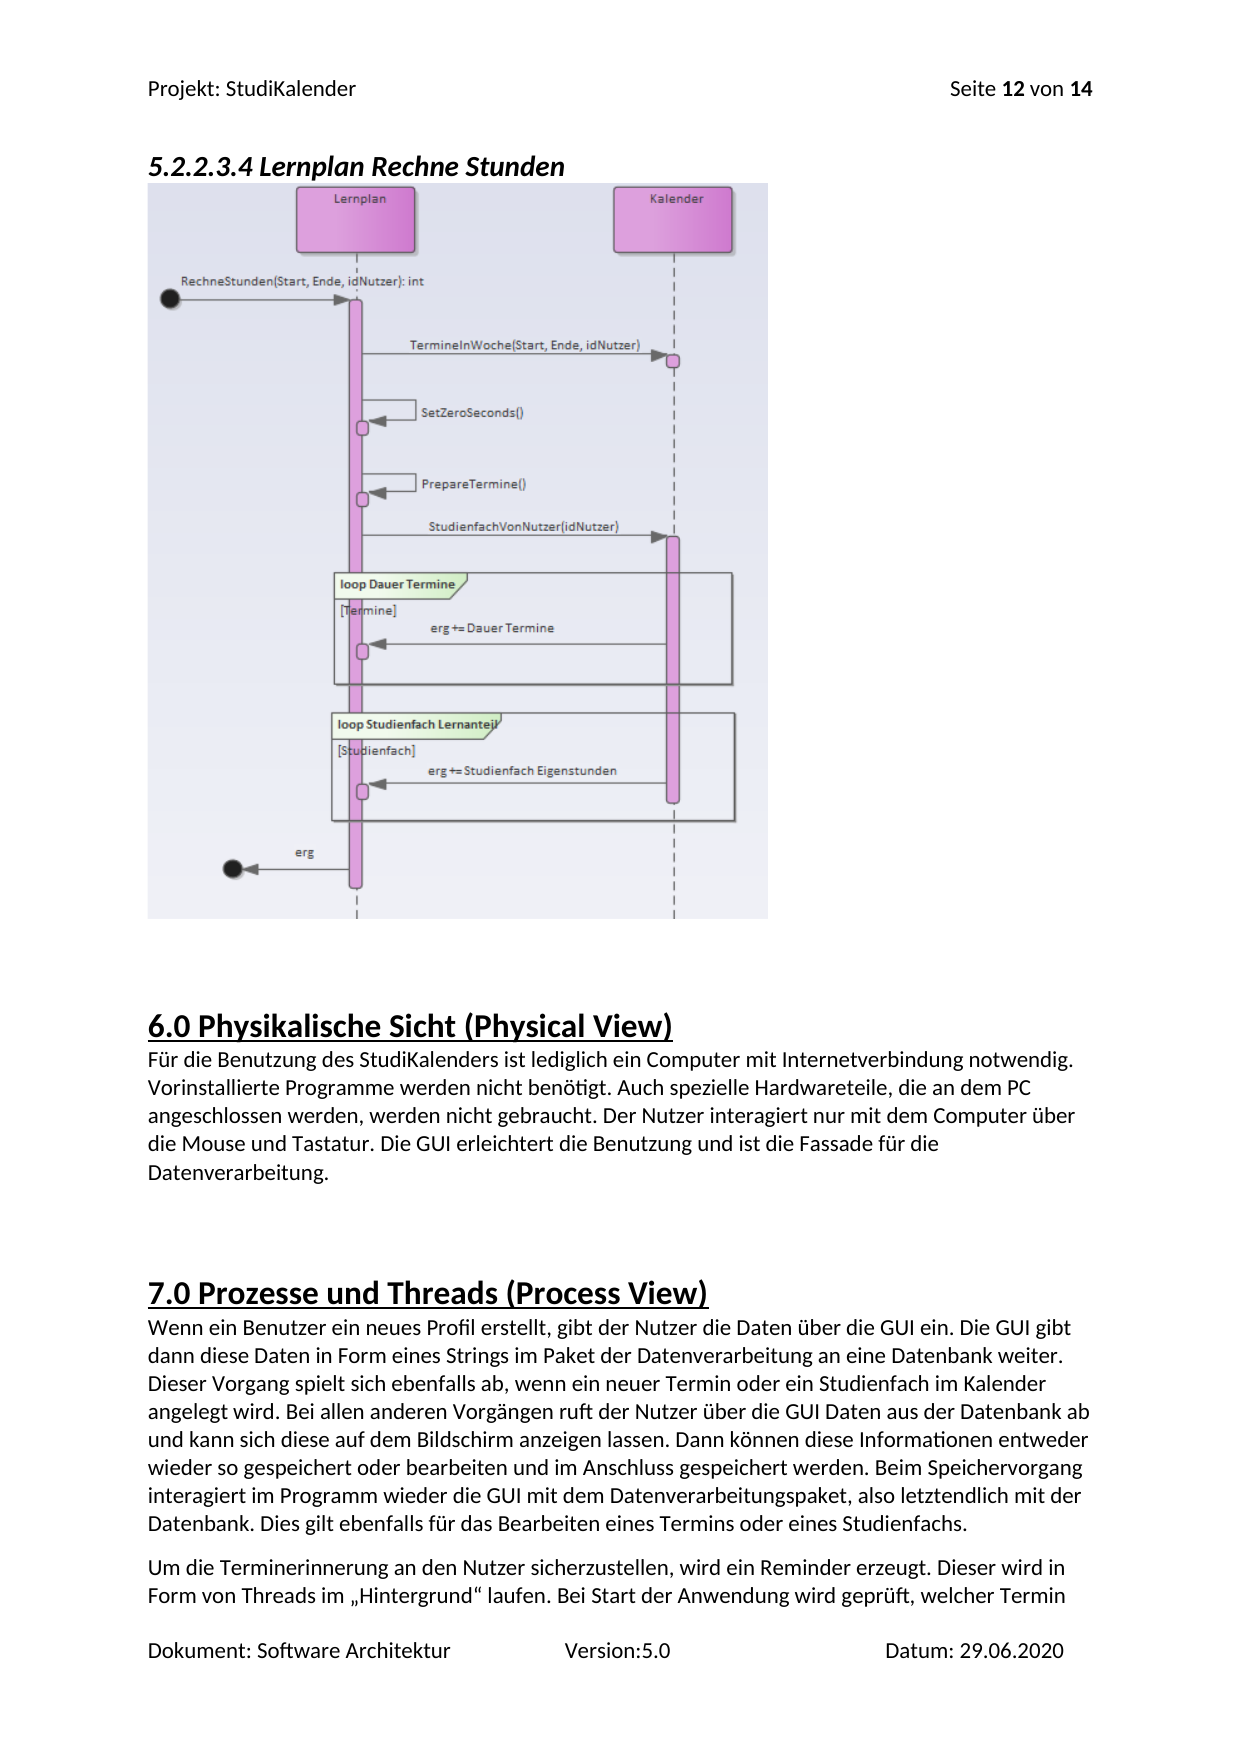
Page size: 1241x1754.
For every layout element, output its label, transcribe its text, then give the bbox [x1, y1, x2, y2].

text Wenn ein Benutzer ein neues Profil erstellt, gibt der Nutzer die Daten über die GUI ein. Die GUI gibt dann diese Daten in Form eines Strings im Paket der Datenverarbeitung an eine Datenbank weiter. Dieser Vorgang spielt sich ebenfalls ab, wenn ein neuer Termin oder ein Studienfach im Kalender angelegt wird. Bei allen anderen Vorgängen ruft der Nutzer über die GUI Daten aus der Datenbank ab und kann sich diese auf dem Bildschirm anzeigen lassen. Dann können diese Informationen entweder wieder so gespeichert oder bearbeiten und im Anschluss gespeichert werden. Beim Speichervorgang interagiert im Programm wieder die GUI mit dem Datenverarbeitungspaket, also letztendlich mit der Datenbank. Dies gilt ebenfalls für das Bearbeiten eines Termins oder eines Studienfachs. [148, 1313, 1093, 1537]
subtitle 5.2.2.3.4 Lernplan Rechne Stunden [148, 148, 1093, 183]
text Für die Benutzung des StudiKalenders ist lediglich ein Computer mit Internetverbindung notwendig. Vorinstallierte Programme werden nicht benötigt. Auch spezielle Hardwareteile, die an dem PC angeschlossen werden, werden nicht gebraucht. Der Nutzer interagiert nur mit dem Computer über die Mouse und Tastatur. Die GUI erleichtert die Benutzung und ist die Fassade für die Datenverarbeitung. [148, 1046, 1093, 1186]
text Um die Terminerinnerung an den Nutzer sicherzustellen, wird ein Reminder erzeugt. Dieser wird in Form von Threads im „Hintergrund“ laufen. Bei Start der Anwendung wird geprüft, welcher Termin [148, 1553, 1093, 1609]
subtitle 6.0 Physikalische Sicht (Physical View) [148, 1005, 1093, 1046]
subtitle 7.0 Prozesse und Threads (Process View) [148, 1272, 1093, 1313]
